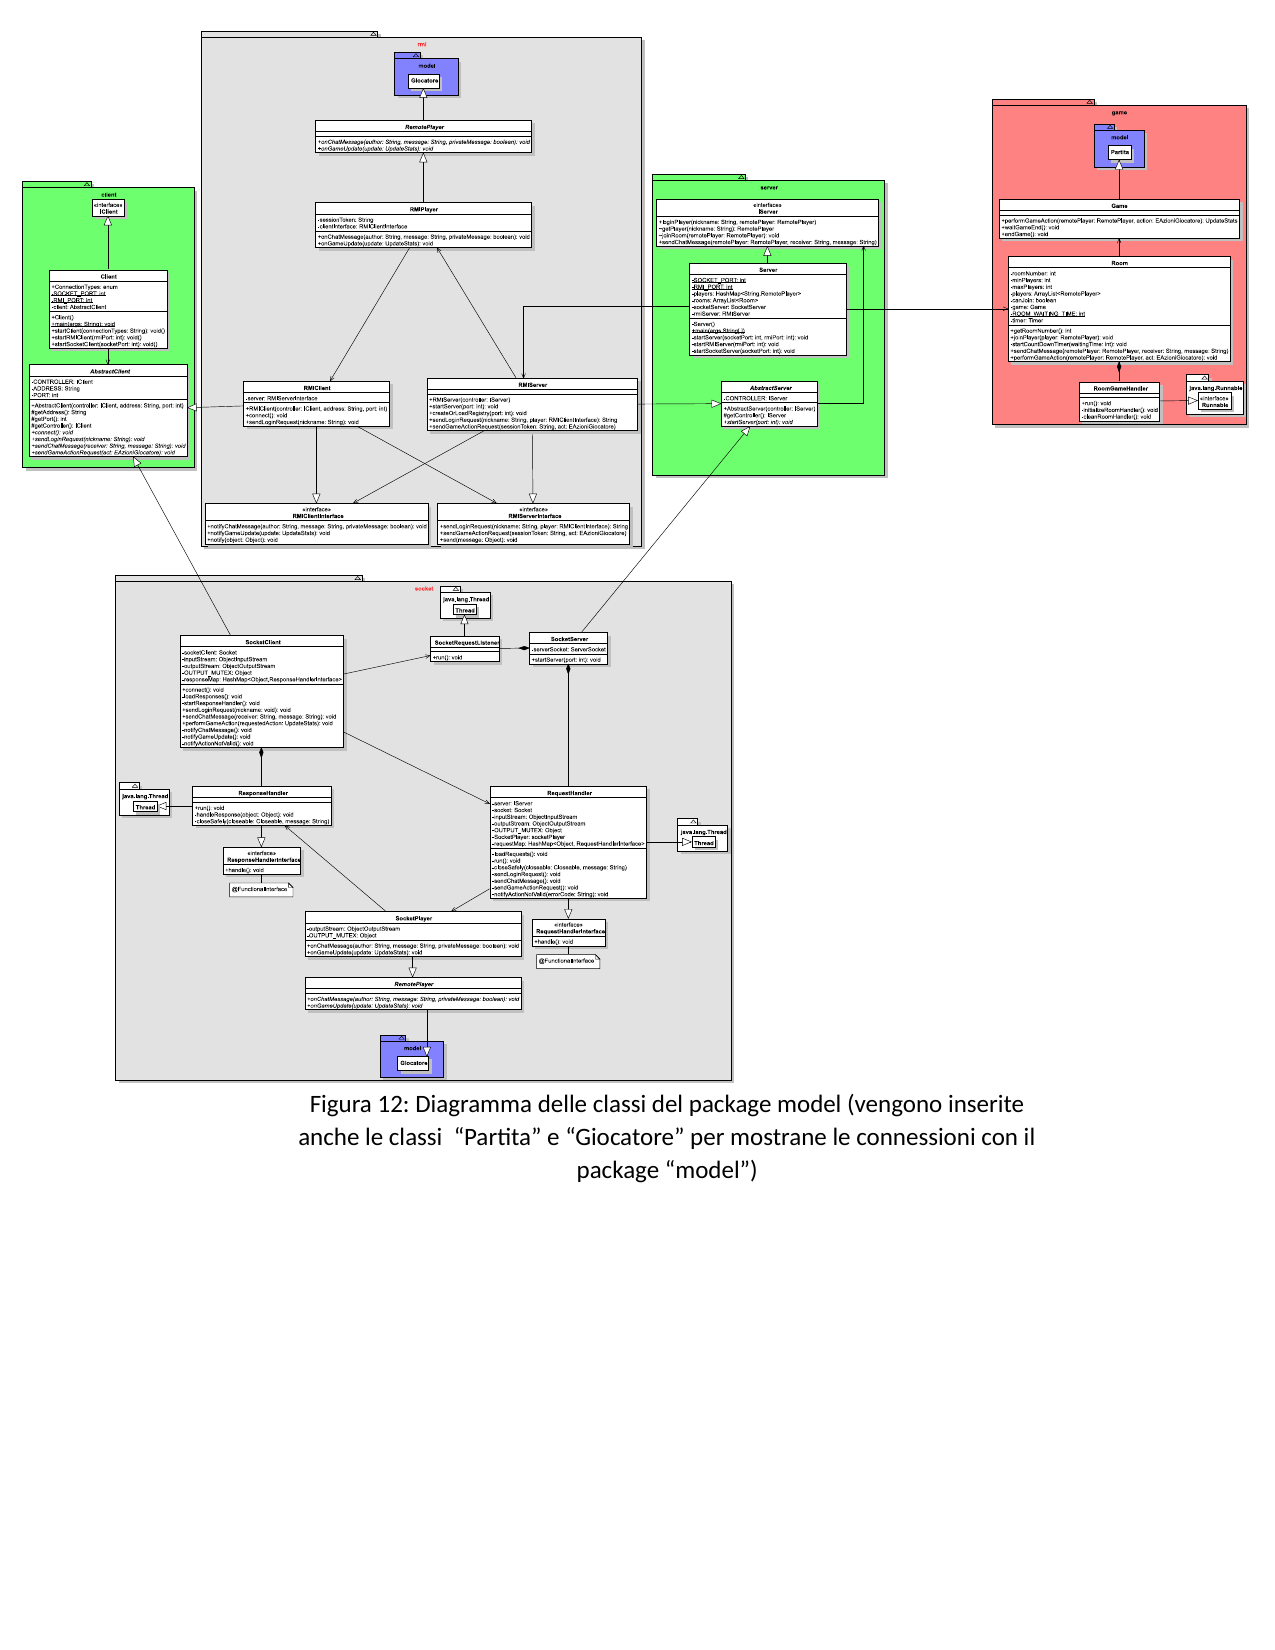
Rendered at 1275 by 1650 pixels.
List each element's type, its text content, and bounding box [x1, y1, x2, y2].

list Figura 12: Diagramma delle classi del package model (vengono inserite anche le classi “Partita” e “Giocatore” per mostrane le connessioni con il package “model”) [292, 310, 1042, 1184]
list [888, 262, 992, 309]
